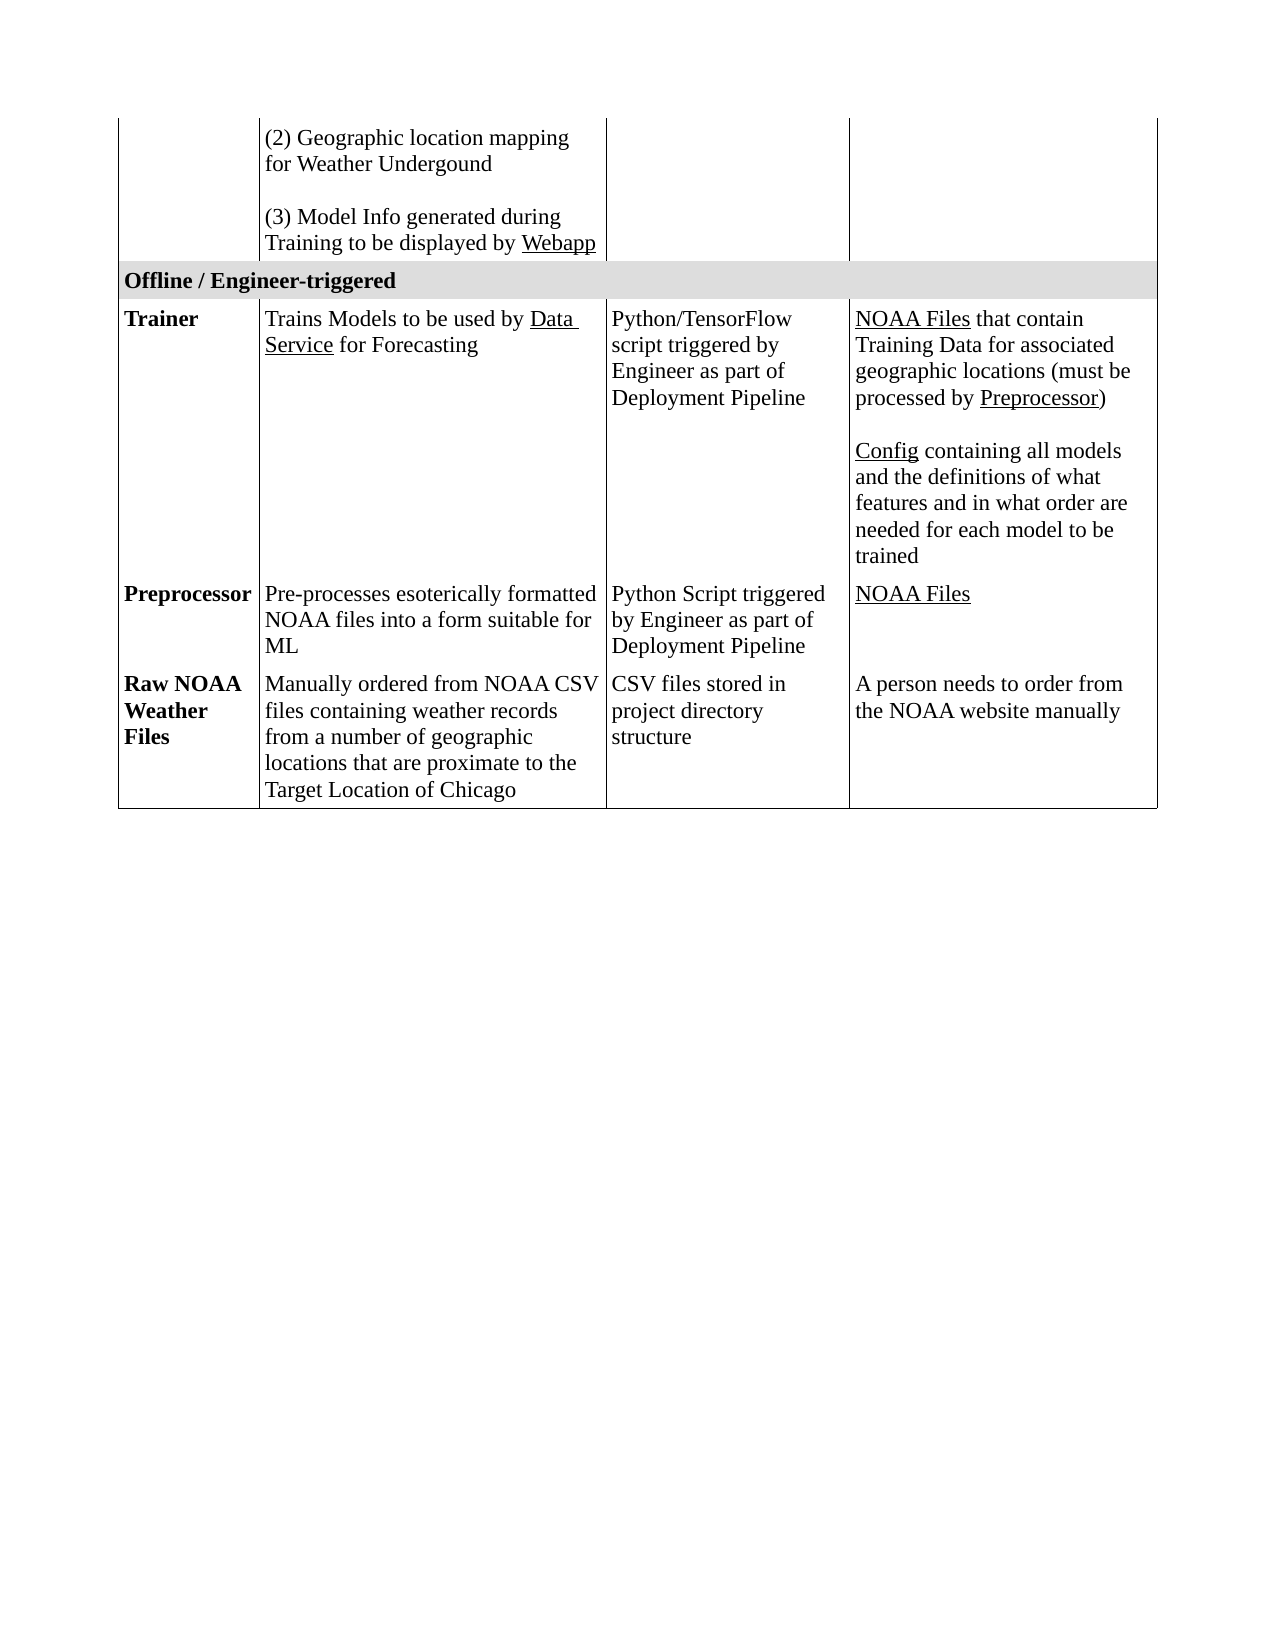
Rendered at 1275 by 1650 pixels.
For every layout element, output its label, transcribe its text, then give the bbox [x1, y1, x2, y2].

table_cell [607, 118, 849, 261]
table_cell Pre-processes esoterically formatted NOAA files into a form suitable for ML [260, 574, 606, 665]
table_cell [850, 118, 1157, 261]
table_cell Preprocessor [119, 574, 259, 665]
table_cell [119, 118, 259, 261]
table_cell A person needs to order from the NOAA website manually [850, 665, 1157, 808]
table_cell NOAA Files [850, 574, 1157, 665]
table_cell Offline / Engineer-triggered [119, 261, 1157, 299]
table_cell Raw NOAA Weather Files [119, 665, 259, 808]
table_cell Python Script triggered by Engineer as part of Deployment Pipeline [607, 574, 849, 665]
table_cell Trains Models to be used by Data Service for Forecasting [260, 299, 606, 574]
table_cell CSV files stored in project directory structure [607, 665, 849, 808]
table_cell NOAA Files that contain Training Data for associated geographic locations (must be processed by Preprocessor) Config containing all models and the definitions of what features and in what order are needed for each model to be trained [850, 299, 1157, 574]
table_cell Python/TensorFlow script triggered by Engineer as part of Deployment Pipeline [607, 299, 849, 574]
table_cell (2) Geographic location mapping for Weather Undergound (3) Model Info generated during Training to be displayed by Webapp [260, 118, 606, 261]
table_cell Trainer [119, 299, 259, 574]
table_cell Manually ordered from NOAA CSV files containing weather records from a number of geographic locations that are proximate to the Target Location of Chicago [260, 665, 606, 808]
